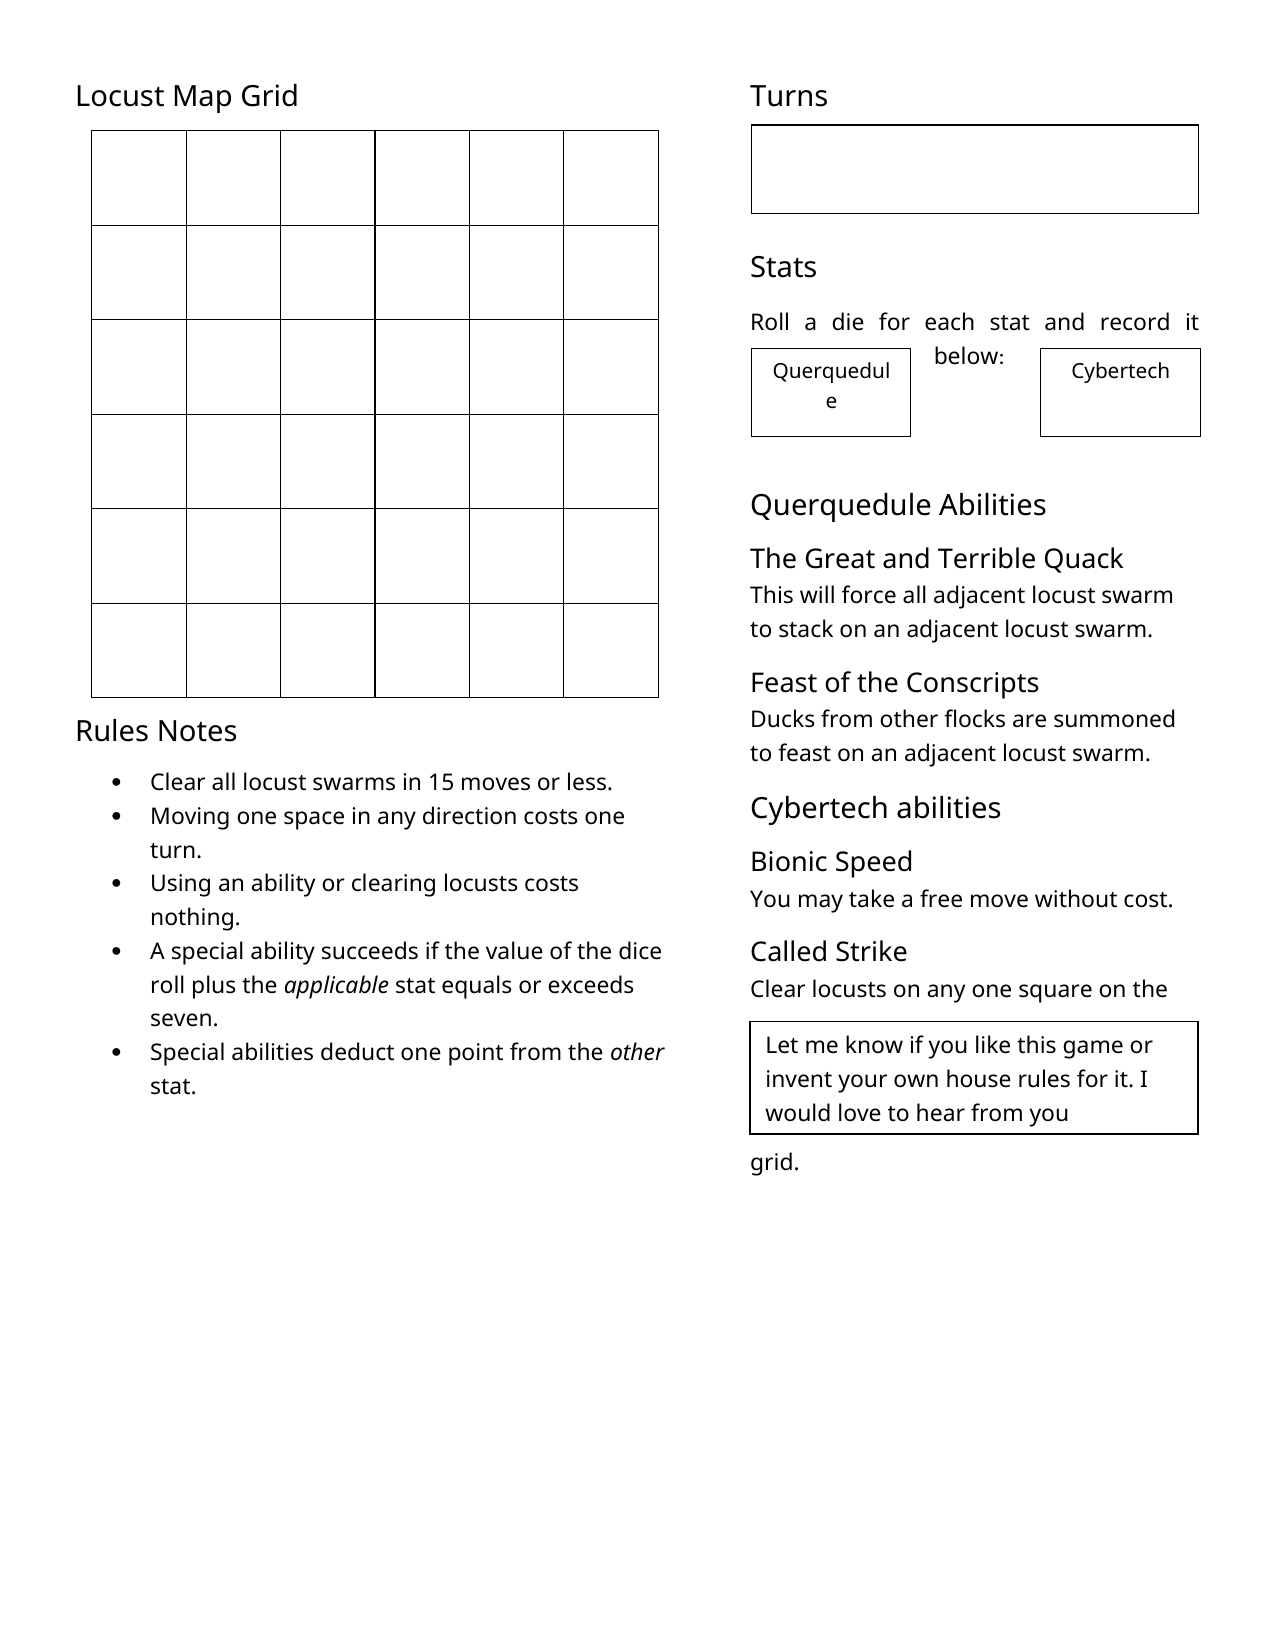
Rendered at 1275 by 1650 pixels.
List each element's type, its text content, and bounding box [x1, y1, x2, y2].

list Clear all locust swarms in 15 moves or less. [112, 766, 675, 797]
table_cell [376, 415, 469, 508]
text Clear locusts on any one square on the grid. [750, 973, 1200, 1177]
table_cell [281, 226, 374, 319]
table_cell [92, 415, 186, 508]
table_cell [187, 415, 280, 508]
text Let me know if you like this game or invent your own house rules for it. I would love to hear from you @sycarion on Twitter or sycarion.com [765, 1029, 1183, 1127]
table_cell [187, 604, 280, 697]
table_cell [92, 509, 186, 603]
subtitle Bionic Speed [750, 843, 1200, 879]
table_cell [564, 509, 658, 603]
subtitle Cybertech abilities [750, 787, 1200, 827]
text Rules Notes [75, 711, 675, 750]
table_cell [187, 226, 280, 319]
subtitle Turns [750, 75, 1200, 115]
subtitle Called Strike [750, 933, 1200, 970]
table_cell [92, 226, 186, 319]
table_cell [281, 509, 374, 603]
table_cell [92, 320, 186, 414]
table_cell [470, 320, 563, 414]
subtitle Querquedule Abilities [750, 484, 1200, 524]
text Ducks from other flocks are summoned to feast on an adjacent locust swarm. [750, 703, 1200, 768]
table_cell [470, 509, 563, 603]
table_cell [376, 226, 469, 319]
table_cell [376, 509, 469, 603]
list Special abilities deduct one point from the other stat. [112, 1036, 675, 1101]
table_cell [92, 604, 186, 697]
table_header [376, 131, 469, 225]
table_cell [470, 226, 563, 319]
table_cell [187, 320, 280, 414]
table_header [92, 131, 186, 225]
text Roll a die for each stat and record it below: [750, 306, 1200, 371]
table_cell [564, 415, 658, 508]
list Moving one space in any direction costs one turn. [112, 800, 675, 865]
table_header [187, 131, 280, 225]
table_cell [376, 320, 469, 414]
subtitle Stats [750, 134, 1200, 286]
subtitle Feast of the Conscripts [750, 663, 1200, 700]
table_header [281, 131, 374, 225]
table_cell [470, 415, 563, 508]
table_cell [281, 320, 374, 414]
table_cell [376, 604, 469, 697]
subtitle The Great and Terrible Quack [750, 539, 1200, 576]
list A special ability succeeds if the value of the dice roll plus the applicable stat equals or exceeds seven. [112, 935, 675, 1033]
text This will force all adjacent locust swarm to stack on an adjacent locust swarm. [750, 579, 1200, 644]
text Querquedule [767, 356, 896, 415]
table_cell [281, 604, 374, 697]
text Cybertech [1056, 356, 1185, 384]
table_cell [564, 604, 658, 697]
table_header [470, 131, 563, 225]
subtitle Locust Map Grid [75, 75, 675, 115]
text You may take a free move without cost. [750, 882, 1200, 914]
table_cell [187, 509, 280, 603]
list Using an ability or clearing locusts costs nothing. [112, 867, 675, 932]
table_cell [564, 226, 658, 319]
table_cell [470, 604, 563, 697]
table_cell [564, 320, 658, 414]
table_cell [281, 415, 374, 508]
table_header [564, 131, 658, 225]
